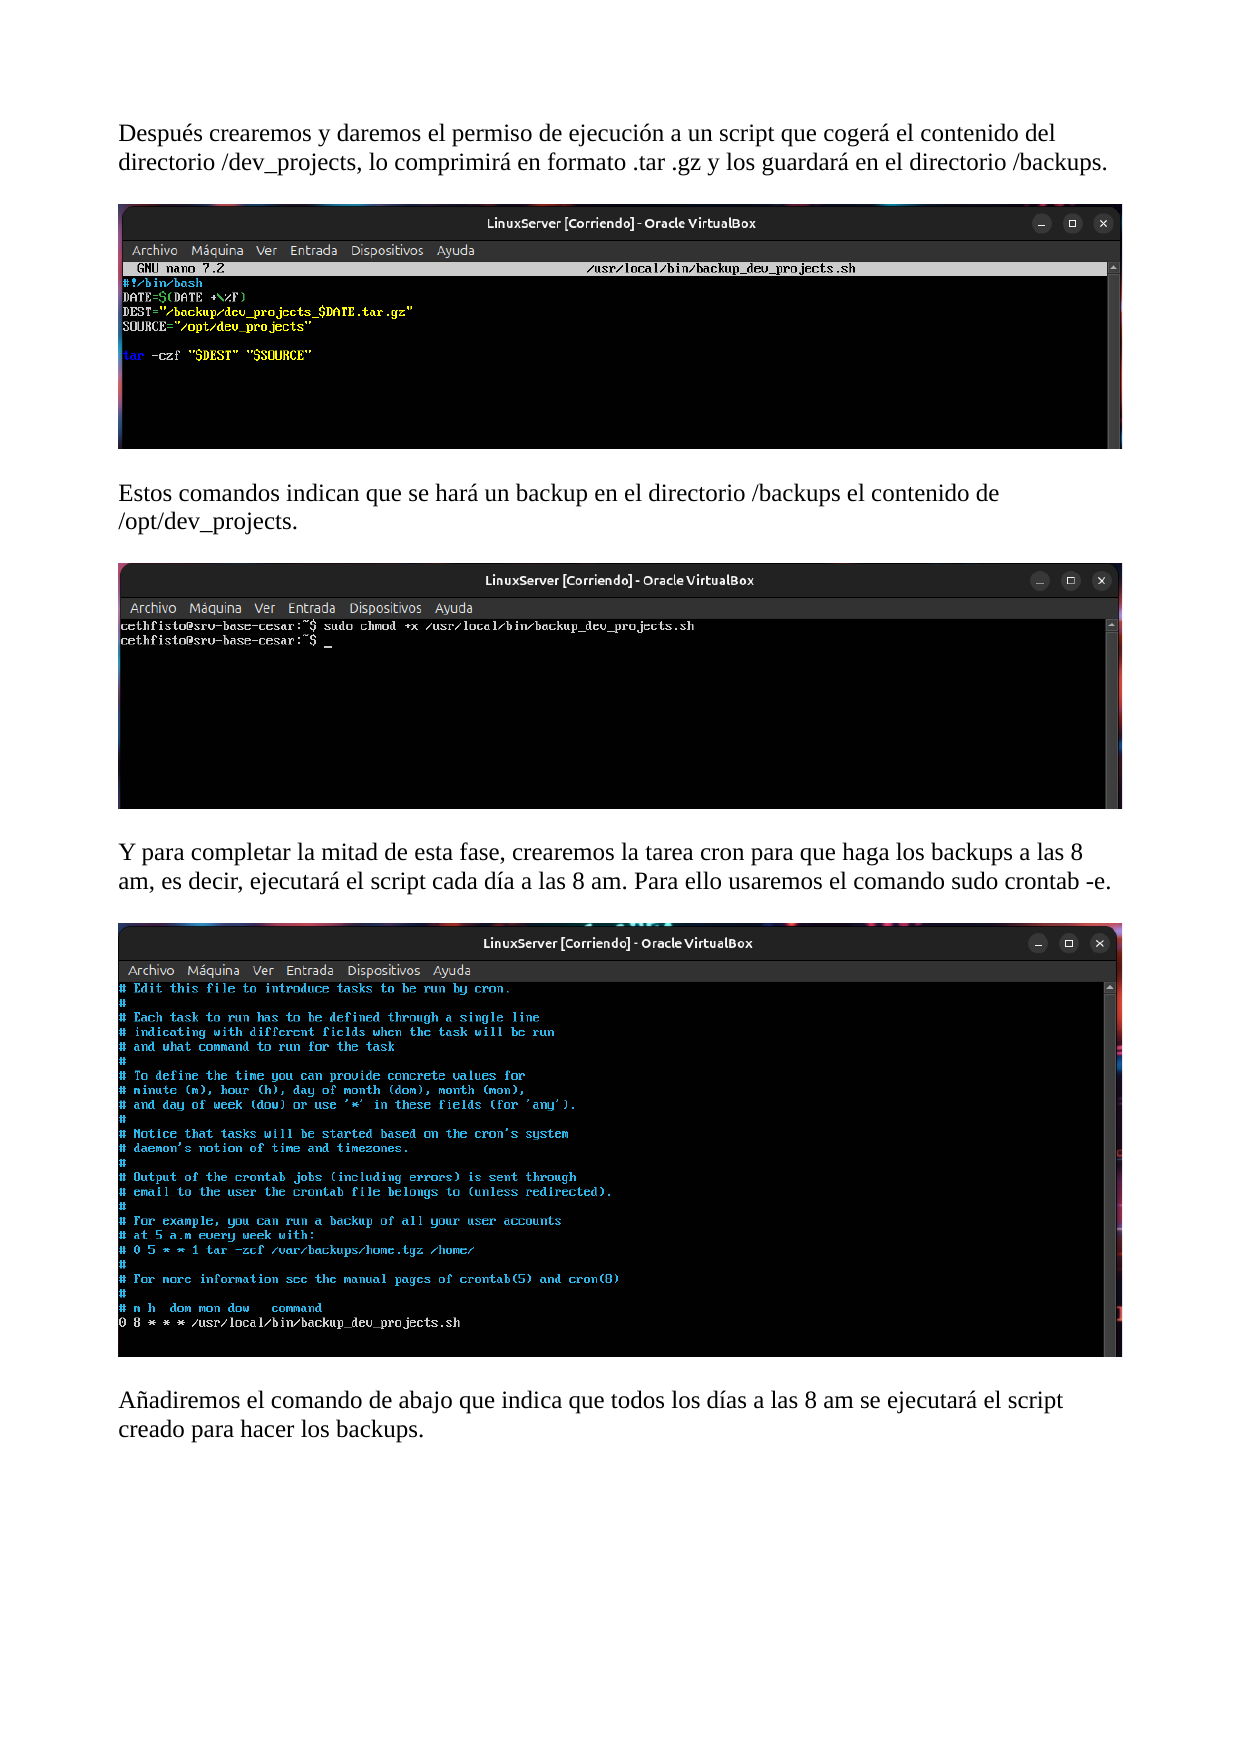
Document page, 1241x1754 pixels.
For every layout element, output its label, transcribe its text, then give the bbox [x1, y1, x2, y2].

text Añadiremos el comando de abajo que indica que todos los días a las 8 am se ejecutará el script creado para hacer los backups. [118, 1385, 1122, 1443]
picture [118, 923, 1123, 1357]
text Y para completar la mitad de esta fase, crearemos la tarea cron para que haga los backups a las 8 am, es decir, ejecutará el script cada día a las 8 am. Para ello usaremos el comando sudo crontab -e. [118, 837, 1122, 895]
picture [118, 563, 1123, 809]
text Estos comandos indican que se hará un backup en el directorio /backups el contenido de /opt/dev_projects. [118, 478, 1122, 535]
text Después crearemos y daremos el permiso de ejecución a un script que cogerá el contenido del directorio /dev_projects, lo comprimirá en formato .tar .gz y los guardará en el directorio /backups. [118, 118, 1122, 176]
picture [118, 204, 1123, 449]
